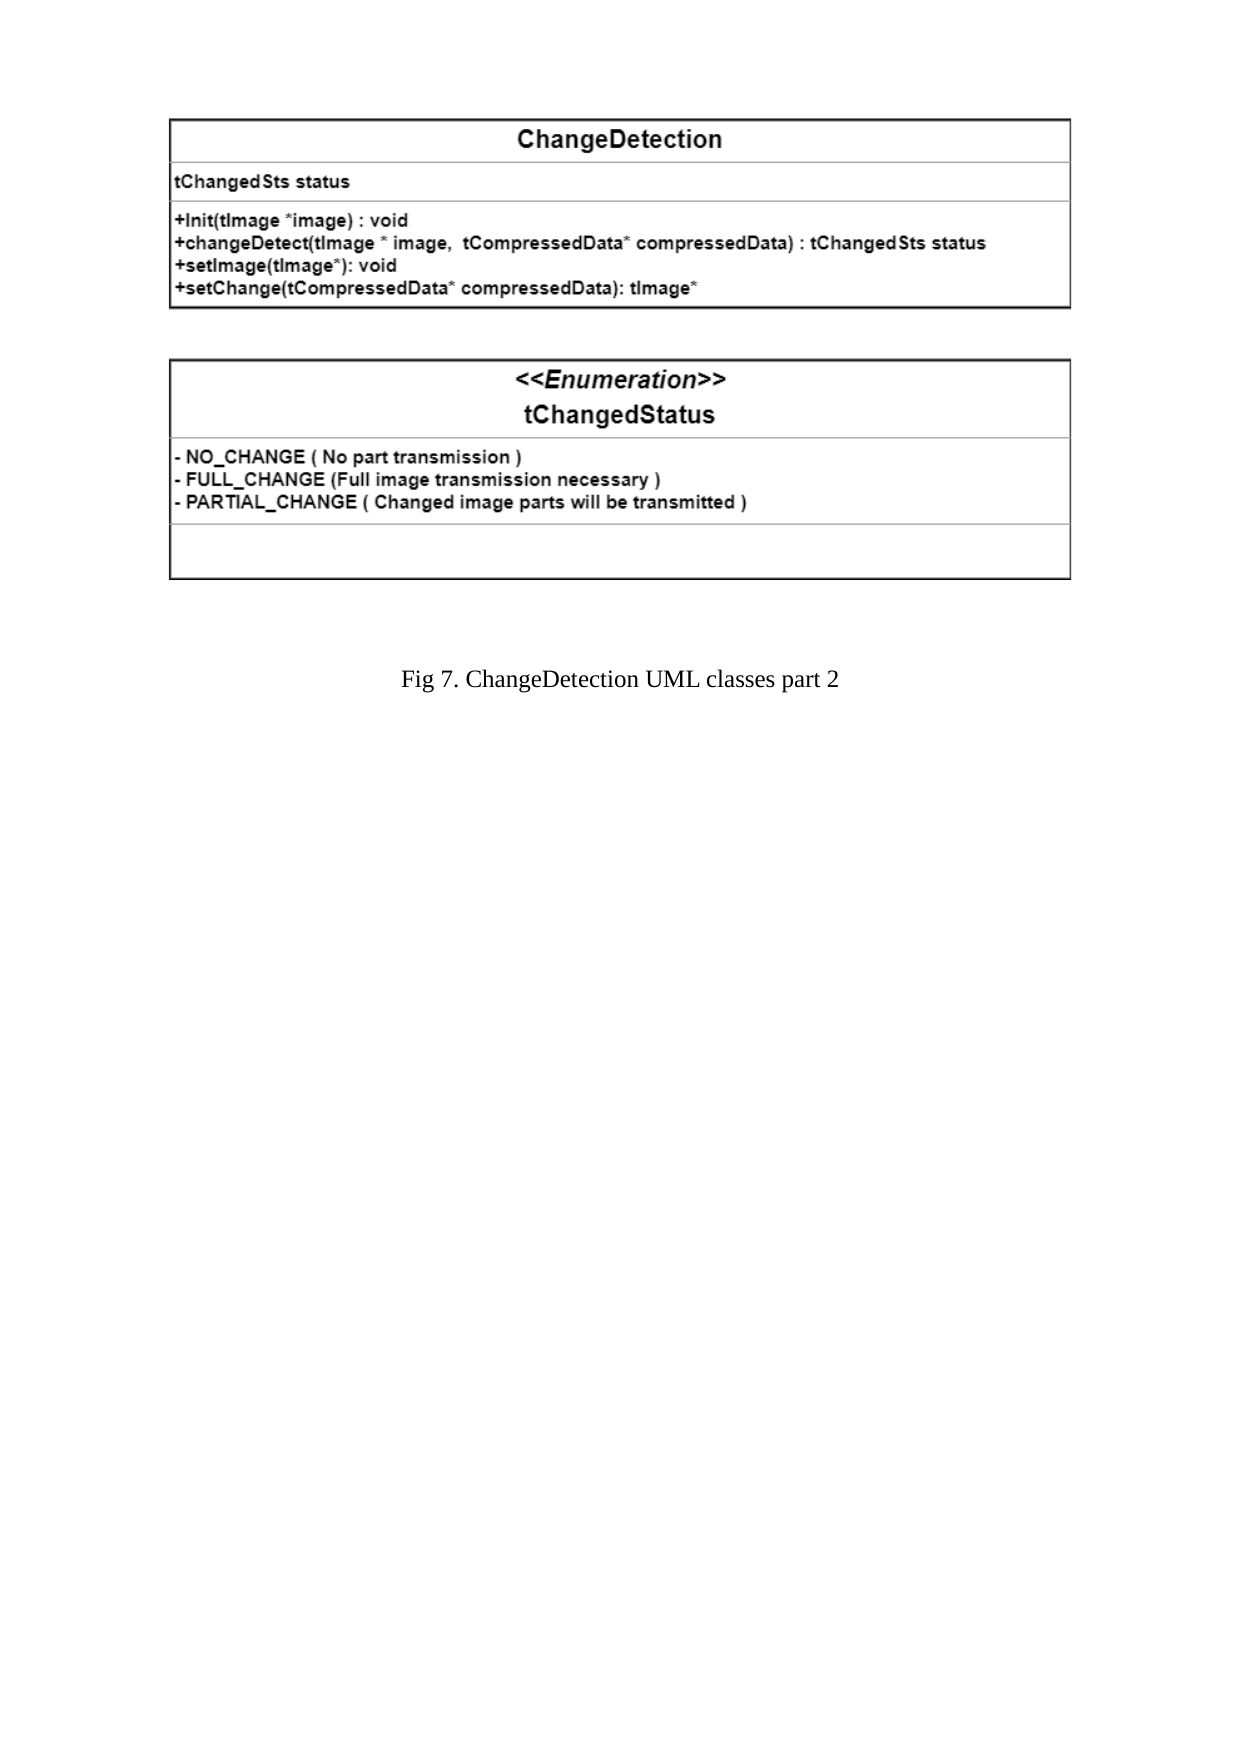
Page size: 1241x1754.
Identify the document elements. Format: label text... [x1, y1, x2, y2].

picture [168, 118, 1072, 580]
text Fig 7. ChangeDetection UML classes part 2 [118, 664, 1122, 693]
